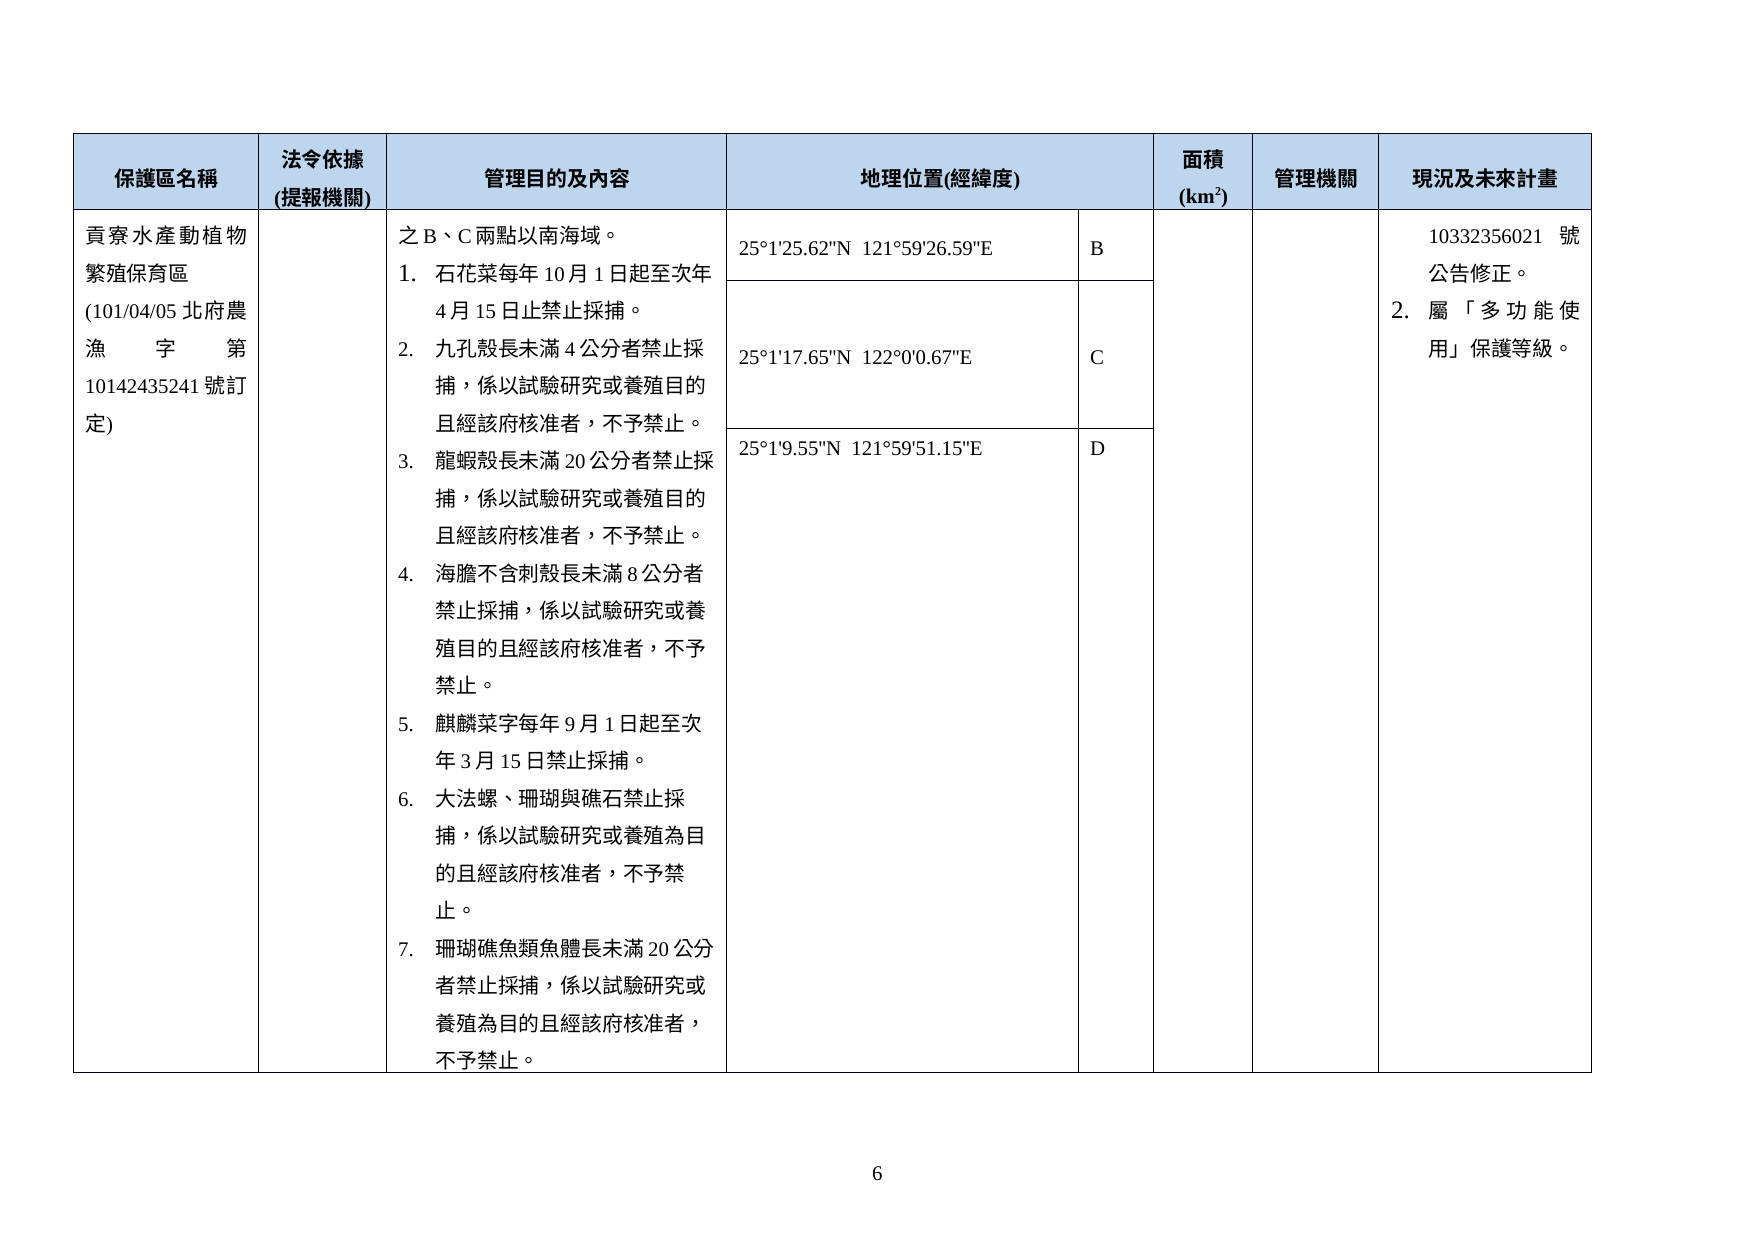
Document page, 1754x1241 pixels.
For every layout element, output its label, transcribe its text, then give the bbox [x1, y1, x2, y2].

table_header 法令依據 (提報機關) [259, 134, 386, 209]
table_cell B [1079, 210, 1153, 280]
table_header 面積(km2) [1154, 134, 1252, 209]
table_header 地理位置(經緯度) [727, 134, 1153, 209]
table_cell 10332356021號公告修正。 屬「多功能使用」保護等級。 [1379, 210, 1591, 1072]
table_cell 貢寮區福連里卯澳(A)至洋寮鼻(D)，由A、D為基點距岸300公尺之B、C兩點以南海域。 石花菜每年10月1日起至次年4月15日止禁止採捕。 九孔殼長未滿4公分者禁止採捕，係以試驗研究或養殖目的且經該府核准者，不予禁止。 龍蝦殼長未滿20公分者禁止採捕，係以試驗研究或養殖目的且經該府核准者，不予禁止。 海膽不含刺殼長未滿8公分者禁止採捕，係以試驗研究或養殖目的且經該府核准者，不予禁止。 麒麟菜字每年9月1日起至次年3月15日禁止採捕。 大法螺、珊瑚與礁石禁止採捕，係以試驗研究或養殖為目的且經該府核准者，不予禁止。 珊瑚礁魚類魚體長未滿20公分者禁止採捕，係以試驗研究或養殖為目的且經該府核准者，不予禁止。 禁止使用潛水器材採捕石花菜、麒麟菜、九孔、海膽、龍蝦、大法螺、珊瑚礁魚類、珊瑚與礁石等。 禁止非以釣具類漁具之漁船進入保育區範圍內作業。 [387, 210, 726, 1072]
table_cell [1253, 210, 1378, 1072]
table_header 保護區名稱 [74, 134, 258, 209]
table_header 管理目的及內容 [387, 134, 726, 209]
table_header 現況及未來計畫 [1379, 134, 1591, 209]
table_cell 25°1'25.62''N 121°59'26.59''E [727, 210, 1078, 280]
table_cell C [1079, 281, 1153, 427]
table_cell [259, 210, 386, 1072]
table_header 管理機關 [1253, 134, 1378, 209]
table_cell 25°1'17.65''N 122°0'0.67''E [727, 281, 1078, 427]
table_cell 貢寮水產動植物繁殖保育區 (101/04/05北府農漁字第10142435241號訂定) [74, 210, 258, 1072]
table_cell 25°1'9.55''N 121°59'51.15''E [727, 429, 1078, 1072]
table_cell [1154, 210, 1252, 1072]
table_cell D [1079, 429, 1153, 1072]
